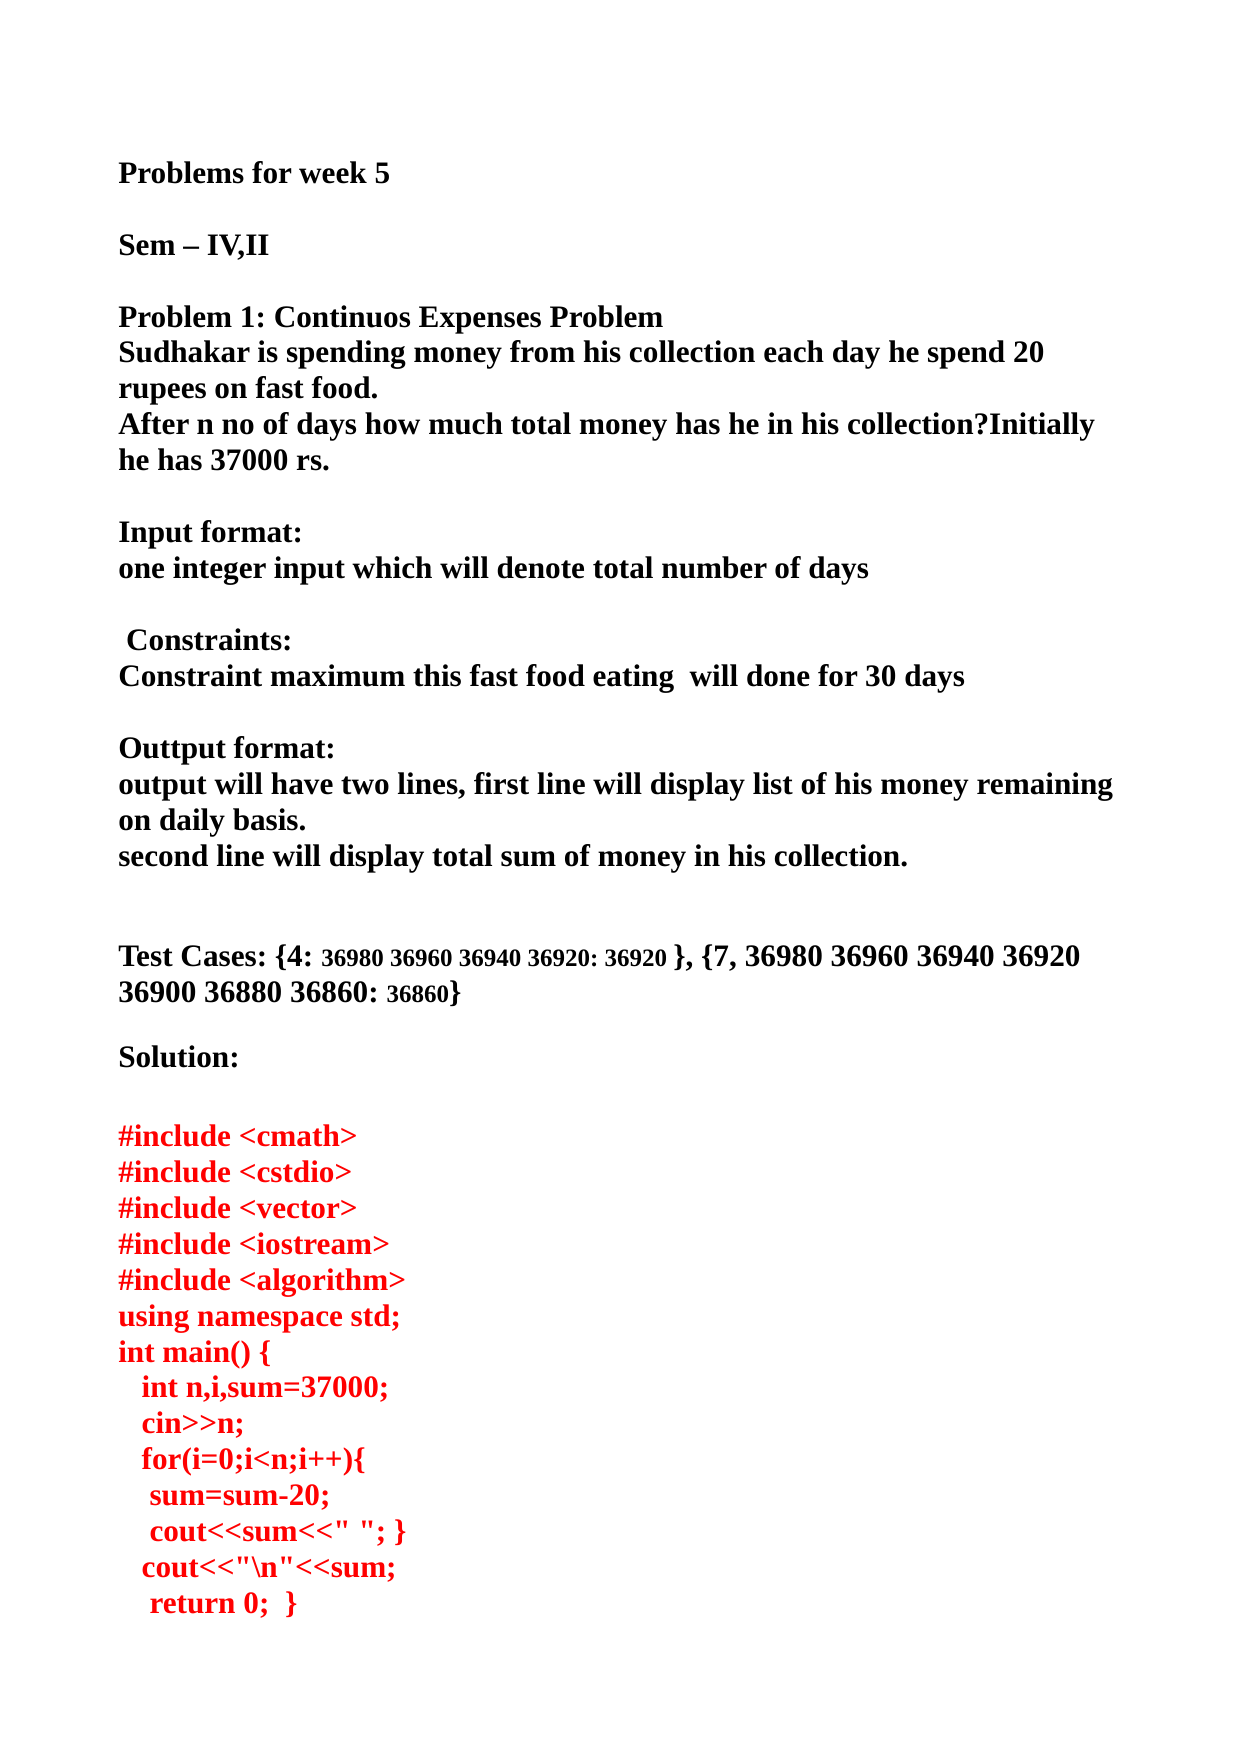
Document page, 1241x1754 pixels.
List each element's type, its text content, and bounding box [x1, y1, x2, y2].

text Problems for week 5 [118, 154, 1122, 190]
text Sudhakar is spending money from his collection each day he spend 20 rupees on fast food. [118, 334, 1122, 406]
text #include <iostream> [118, 1225, 1122, 1261]
text #include <vector> [118, 1189, 1122, 1225]
text After n no of days how much total money has he in his collection?Initially he has 37000 rs. [118, 406, 1122, 477]
text Constraints: [118, 621, 1122, 657]
text Outtput format: [118, 729, 1122, 765]
text Constraint maximum this fast food eating will done for 30 days [118, 657, 1122, 693]
text #include <cstdio> [118, 1153, 1122, 1189]
text one integer input which will denote total number of days [118, 549, 1122, 585]
text return 0; } [118, 1584, 1122, 1620]
text int main() { [118, 1333, 1122, 1369]
text cout<<sum<<" "; } [118, 1512, 1122, 1548]
text second line will display total sum of money in his collection. [118, 837, 1122, 873]
text using namespace std; [118, 1297, 1122, 1333]
text cout<<"\n"<<sum; [118, 1548, 1122, 1584]
text Sem – IV,II [118, 226, 1122, 262]
text int n,i,sum=37000; [118, 1369, 1122, 1405]
text for(i=0;i<n;i++){ [118, 1441, 1122, 1477]
text Problem 1: Continuos Expenses Problem [118, 298, 1122, 334]
text cin>>n; [118, 1405, 1122, 1441]
text #include <cmath> [118, 1117, 1122, 1153]
text Input format: [118, 513, 1122, 549]
text #include <algorithm> [118, 1261, 1122, 1297]
text Test Cases: {4: 36980 36960 36940 36920: 36920 }, {7, 36980 36960 36940 36920 36900 36880 36860: 36860} [118, 937, 1122, 1009]
text sum=sum-20; [118, 1477, 1122, 1512]
text output will have two lines, first line will display list of his money remaining on daily basis. [118, 765, 1122, 837]
text Solution: [118, 1038, 1122, 1074]
